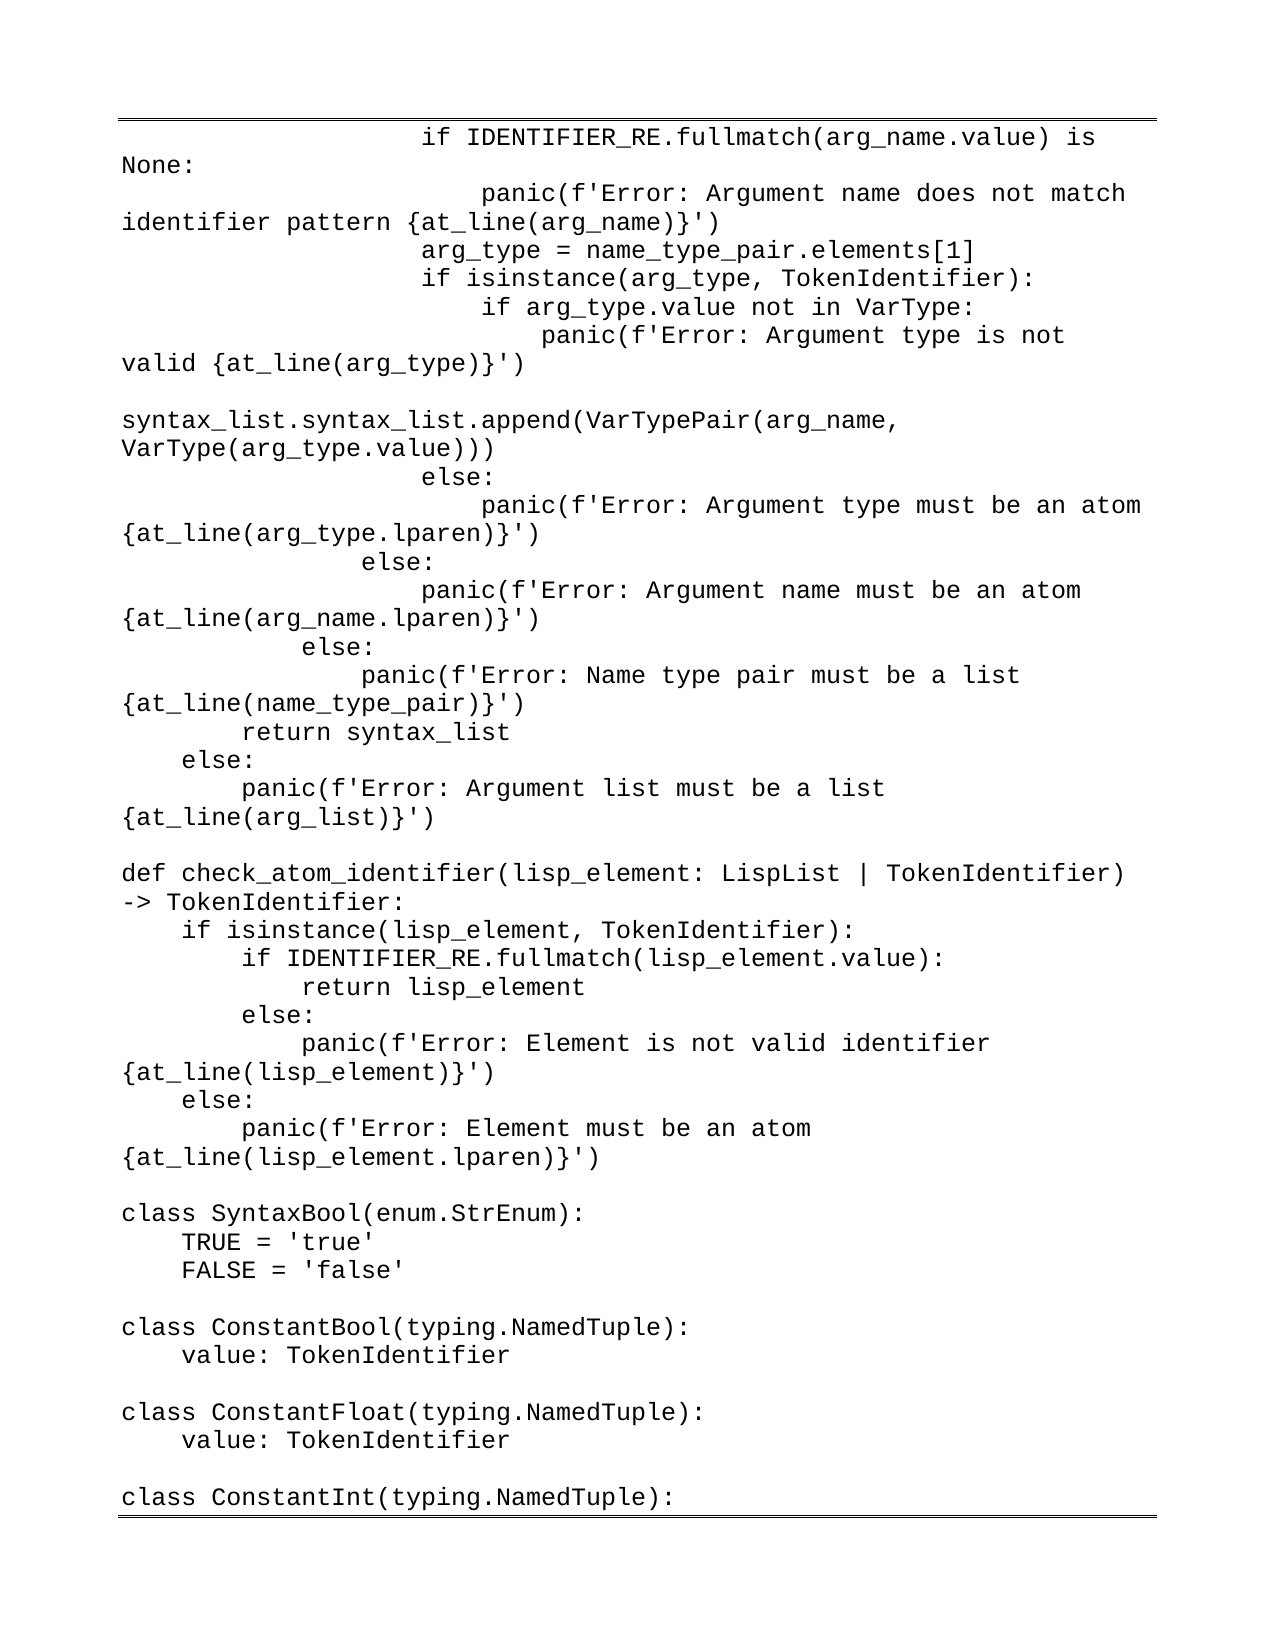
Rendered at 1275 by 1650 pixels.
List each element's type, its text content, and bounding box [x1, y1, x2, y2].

text if IDENTIFIER_RE.fullmatch(arg_name.value) is None: [118, 121, 1157, 175]
text panic(f'Error: Element is not valid identifier {at_line(lisp_element)}') [118, 1025, 1157, 1081]
text else: [118, 628, 1157, 656]
text panic(f'Error: Argument name does not match identifier pattern {at_line(arg_name)}') [118, 175, 1157, 231]
text panic(f'Error: Name type pair must be a list {at_line(name_type_pair)}') [118, 656, 1157, 713]
text syntax_list.syntax_list.append(VarTypePair(arg_name, VarType(arg_type.value))) [118, 373, 1157, 458]
text class SyntaxBool(enum.StrEnum): [118, 1195, 1157, 1223]
text if isinstance(lisp_element, TokenIdentifier): [118, 911, 1157, 940]
text else: [118, 996, 1157, 1025]
text return syntax_list [118, 713, 1157, 741]
text return lisp_element [118, 968, 1157, 996]
text panic(f'Error: Argument name must be an atom {at_line(arg_name.lparen)}') [118, 571, 1157, 628]
text class ConstantFloat(typing.NamedTuple): [118, 1393, 1157, 1421]
text else: [118, 1081, 1157, 1110]
text panic(f'Error: Argument type must be an atom {at_line(arg_type.lparen)}') [118, 486, 1157, 543]
text if isinstance(arg_type, TokenIdentifier): [118, 260, 1157, 288]
text class ConstantBool(typing.NamedTuple): [118, 1308, 1157, 1336]
text else: [118, 543, 1157, 571]
text TRUE = 'true' [118, 1223, 1157, 1251]
text panic(f'Error: Argument type is not valid {at_line(arg_type)}') [118, 316, 1157, 373]
text panic(f'Error: Argument list must be a list {at_line(arg_list)}') [118, 770, 1157, 832]
text if IDENTIFIER_RE.fullmatch(lisp_element.value): [118, 940, 1157, 968]
text if arg_type.value not in VarType: [118, 288, 1157, 316]
text value: TokenIdentifier [118, 1336, 1157, 1371]
text FALSE = 'false' [118, 1251, 1157, 1286]
text class ConstantInt(typing.NamedTuple): [118, 1478, 1157, 1515]
text value: TokenIdentifier [118, 1421, 1157, 1456]
text else: [118, 741, 1157, 770]
text else: [118, 458, 1157, 486]
text panic(f'Error: Element must be an atom {at_line(lisp_element.lparen)}') [118, 1110, 1157, 1172]
text arg_type = name_type_pair.elements[1] [118, 231, 1157, 260]
text def check_atom_identifier(lisp_element: LispList | TokenIdentifier) -> TokenIdentifier: [118, 855, 1157, 911]
